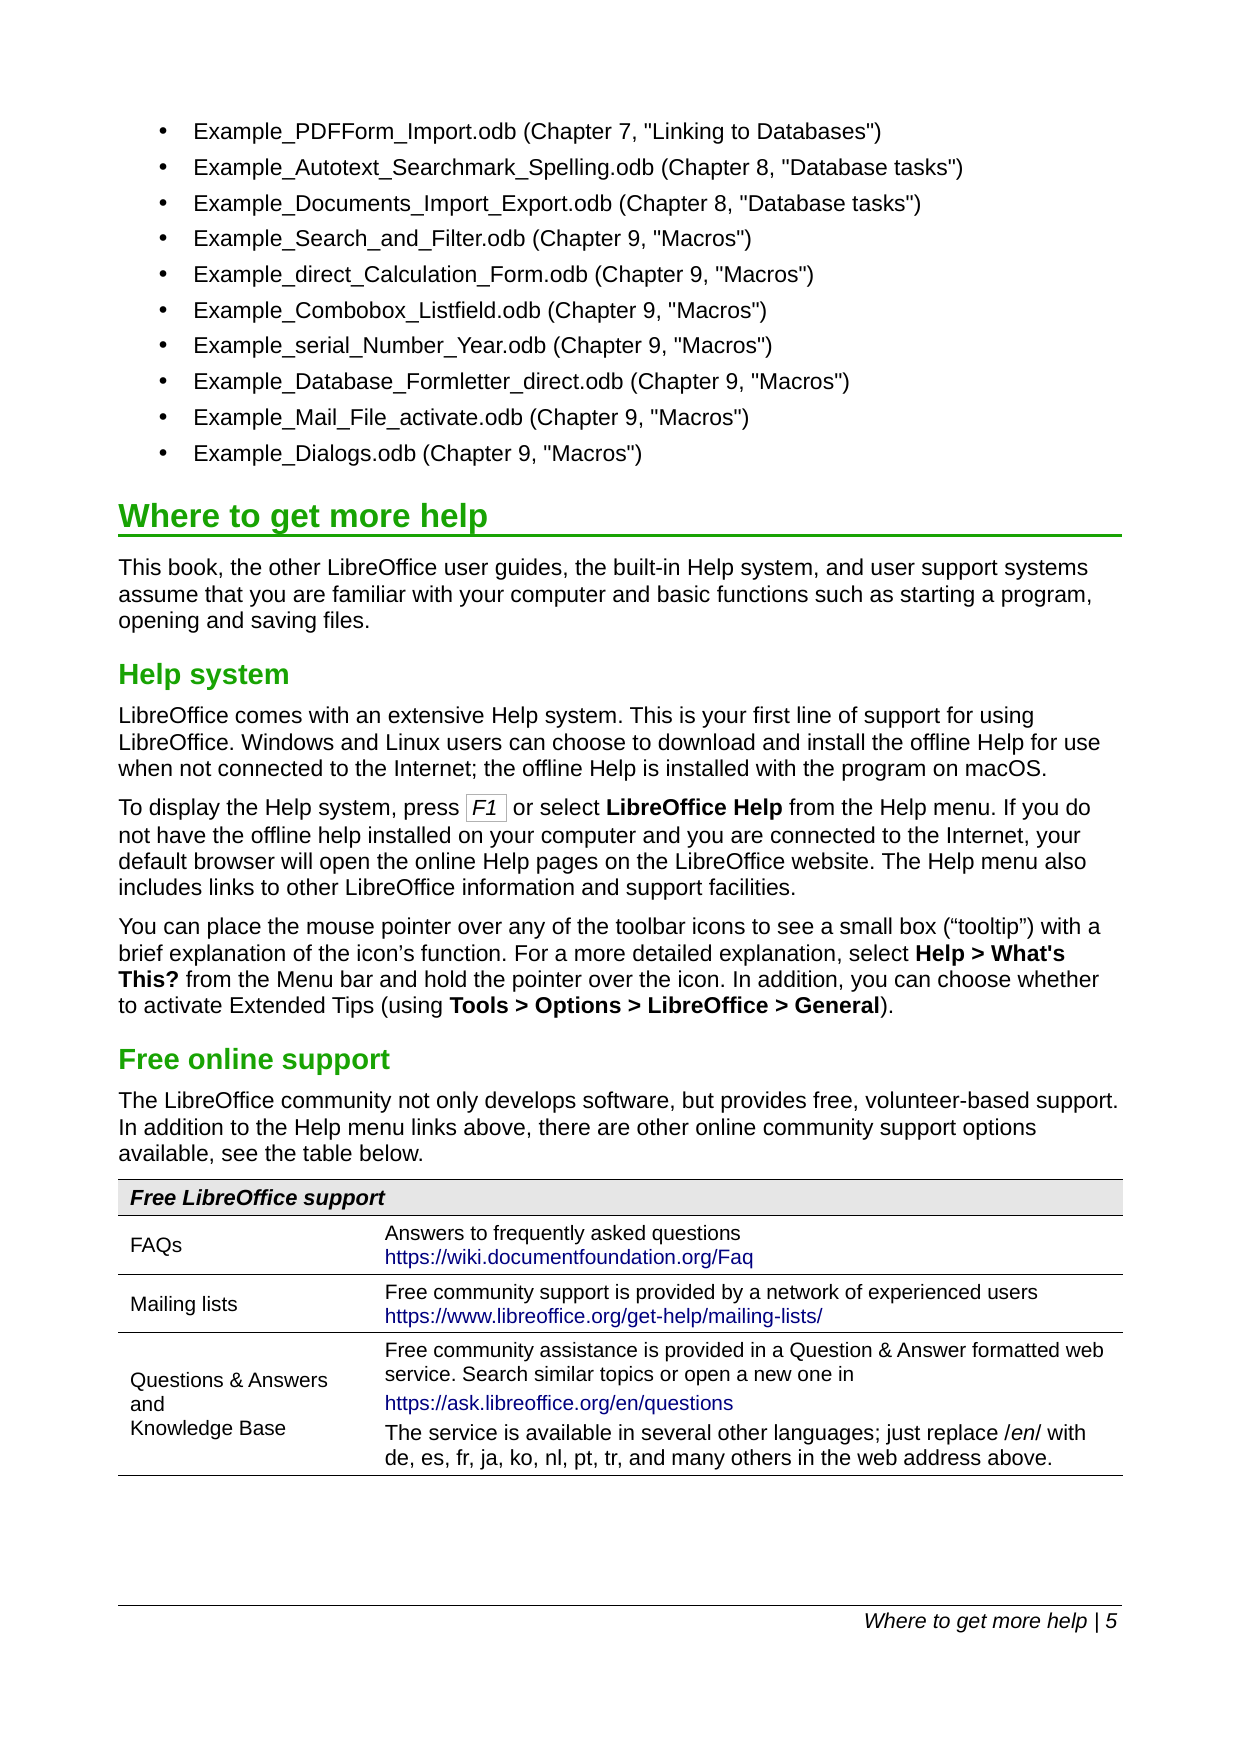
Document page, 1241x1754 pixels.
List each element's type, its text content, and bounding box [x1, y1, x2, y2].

list Example_Documents_Import_Export.odb (Chapter 8, "Database tasks") [156, 189, 1122, 216]
list Example_PDFForm_Import.odb (Chapter 7, "Linking to Databases") [156, 118, 1122, 145]
list Example_serial_Number_Year.odb (Chapter 9, "Macros") [156, 332, 1122, 359]
table_cell Free community support is provided by a network of experienced users https://www.libreoffice.org/get-help/mailing-lists/ [373, 1275, 1123, 1332]
subtitle Where to get more help [118, 496, 1122, 534]
list Example_Autotext_Searchmark_Spelling.odb (Chapter 8, "Database tasks") [156, 154, 1122, 181]
table_header Free LibreOffice support [118, 1180, 1123, 1215]
list Example_Search_and_Filter.odb (Chapter 9, "Macros") [156, 225, 1122, 252]
table_cell Questions & Answers and Knowledge Base [118, 1333, 373, 1475]
list Example_Combobox_Listfield.odb (Chapter 9, "Macros") [156, 297, 1122, 324]
table_cell Answers to frequently asked questions https://wiki.documentfoundation.org/Faq [373, 1216, 1123, 1274]
subtitle Help system [118, 657, 1122, 691]
list Example_Mail_File_activate.odb (Chapter 9, "Macros") [156, 404, 1122, 431]
list Example_Dialogs.odb (Chapter 9, "Macros") [156, 440, 1122, 467]
text The LibreOffice community not only develops software, but provides free, volunteer-based support. In addition to the Help menu links above, there are other online community support options available, see the table below. [118, 1087, 1122, 1167]
text To display the Help system, press F1 or select LibreOffice Help from the Help menu. If you do not have the offline help installed on your computer and you are connected to the Internet, your default browser will open the online Help pages on the LibreOffice website. The Help menu also includes links to other LibreOffice information and support facilities. [118, 794, 1122, 901]
text LibreOffice comes with an extensive Help system. This is your first line of support for using LibreOffice. Windows and Linux users can choose to download and install the offline Help for use when not connected to the Internet; the offline Help is installed with the program on macOS. [118, 702, 1122, 781]
list Example_Database_Formletter_direct.odb (Chapter 9, "Macros") [156, 368, 1122, 395]
list Example_direct_Calculation_Form.odb (Chapter 9, "Macros") [156, 261, 1122, 288]
subtitle Free online support [118, 1042, 1122, 1076]
table_cell Mailing lists [118, 1275, 373, 1332]
text This book, the other LibreOffice user guides, the built-in Help system, and user support systems assume that you are familiar with your computer and basic functions such as starting a program, opening and saving files. [118, 554, 1122, 633]
table_cell FAQs [118, 1216, 373, 1274]
table_cell Free community assistance is provided in a Question & Answer formatted web service. Search similar topics or open a new one in https://ask.libreoffice.org/en/questions The service is available in several other languages; just replace /en/ with de, es, fr, ja, ko, nl, pt, tr, and many others in the web address above. [373, 1333, 1123, 1475]
text You can place the mouse pointer over any of the toolbar icons to see a small box (“tooltip”) with a brief explanation of the icon’s function. For a more detailed explanation, select Help > What's This? from the Menu bar and hold the pointer over the icon. In addition, you can choose whether to activate Extended Tips (using Tools > Options > LibreOffice > General). [118, 913, 1122, 1018]
